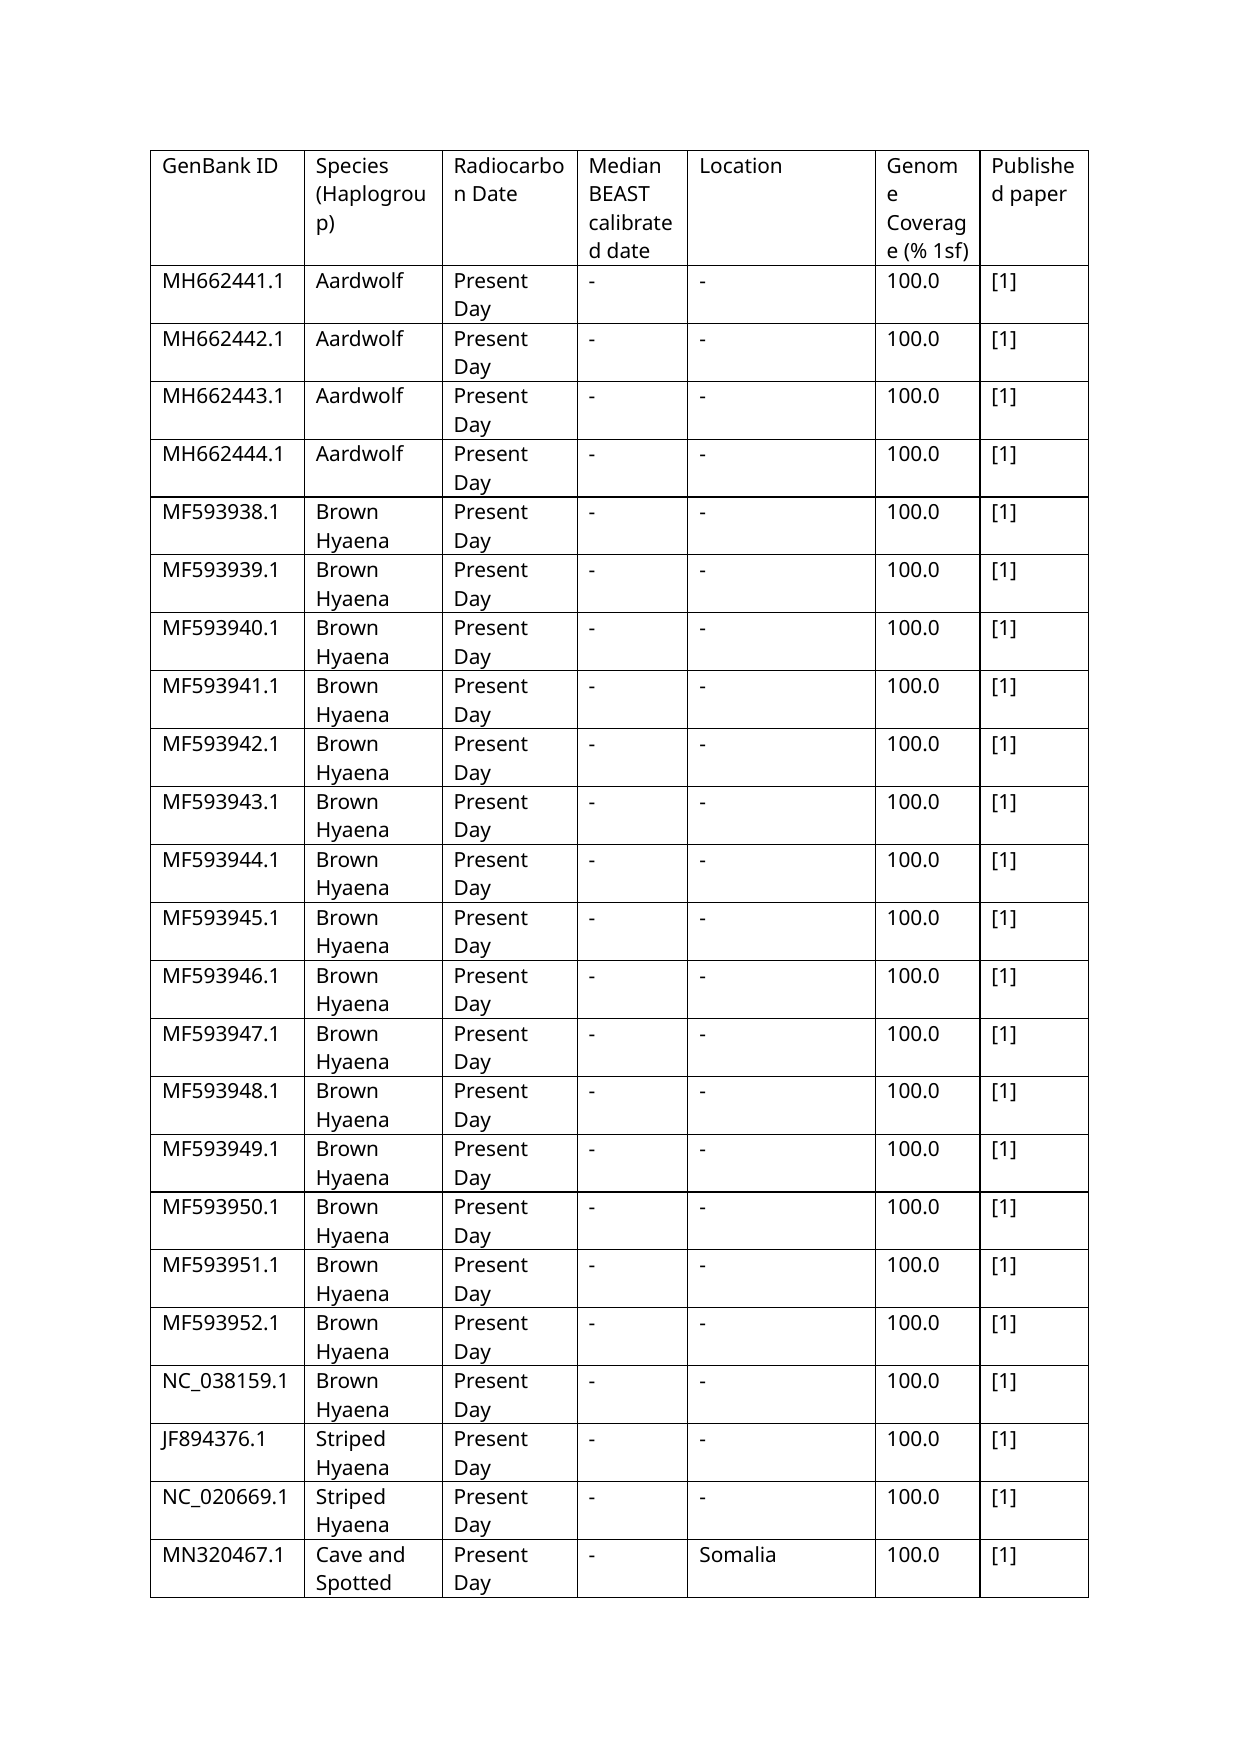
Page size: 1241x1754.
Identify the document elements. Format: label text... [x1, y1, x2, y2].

table_cell Present Day [443, 903, 577, 960]
table_cell Present Day [443, 1250, 577, 1307]
table_cell [1] [981, 903, 1088, 960]
table_cell [1] [981, 961, 1088, 1018]
table_cell Present Day [443, 498, 577, 554]
table_cell - [578, 1077, 687, 1133]
table_cell Brown Hyaena [305, 787, 442, 844]
table_cell MF593948.1 [151, 1077, 304, 1133]
table_cell 100.0 [876, 498, 979, 554]
table_cell NC_020669.1 [151, 1482, 304, 1539]
table_cell - [688, 613, 875, 670]
table_cell MN320467.1 [151, 1540, 304, 1597]
table_cell MF593940.1 [151, 613, 304, 670]
table_cell 100.0 [876, 382, 979, 438]
table_cell 100.0 [876, 845, 979, 902]
table_cell Present Day [443, 266, 577, 323]
table_cell - [688, 1019, 875, 1076]
table_cell MF593952.1 [151, 1308, 304, 1365]
table_cell Aardwolf [305, 266, 442, 323]
table_cell Brown Hyaena [305, 1308, 442, 1365]
table_cell 100.0 [876, 1019, 979, 1076]
table_cell - [578, 1250, 687, 1307]
table_cell MF593949.1 [151, 1135, 304, 1191]
table_cell [1] [981, 1019, 1088, 1076]
table_cell Brown Hyaena [305, 1250, 442, 1307]
table_cell 100.0 [876, 440, 979, 496]
table_cell [1] [981, 440, 1088, 496]
table_cell MF593941.1 [151, 671, 304, 728]
table_cell [1] [981, 671, 1088, 728]
table_cell - [688, 555, 875, 612]
table_header Genome Coverage (% 1sf) [876, 151, 979, 265]
table_cell - [688, 266, 875, 323]
table_cell MF593943.1 [151, 787, 304, 844]
table_cell Present Day [443, 787, 577, 844]
table_cell [1] [981, 1540, 1088, 1597]
table_cell MF593946.1 [151, 961, 304, 1018]
table_cell Brown Hyaena [305, 498, 442, 554]
table_cell - [688, 729, 875, 786]
table_cell [1] [981, 1250, 1088, 1307]
table_cell Brown Hyaena [305, 845, 442, 902]
table_cell [1] [981, 1424, 1088, 1481]
table_cell 100.0 [876, 1366, 979, 1423]
table_cell [1] [981, 845, 1088, 902]
table_cell Present Day [443, 1077, 577, 1133]
table_cell Present Day [443, 961, 577, 1018]
table_cell Striped Hyaena [305, 1424, 442, 1481]
table_cell 100.0 [876, 961, 979, 1018]
table_cell Present Day [443, 613, 577, 670]
table_cell [1] [981, 1077, 1088, 1133]
table_cell - [688, 1250, 875, 1307]
table_cell Brown Hyaena [305, 555, 442, 612]
table_cell 100.0 [876, 1482, 979, 1539]
table_cell MH662442.1 [151, 324, 304, 381]
table_cell 100.0 [876, 787, 979, 844]
table_cell - [688, 1482, 875, 1539]
table_cell - [578, 440, 687, 496]
table_cell Present Day [443, 729, 577, 786]
table_cell MF593951.1 [151, 1250, 304, 1307]
table_cell MF593945.1 [151, 903, 304, 960]
table_cell - [578, 1019, 687, 1076]
table_header Location [688, 151, 875, 265]
table_cell Brown Hyaena [305, 1019, 442, 1076]
table_cell 100.0 [876, 903, 979, 960]
table_cell Present Day [443, 1482, 577, 1539]
table_cell Aardwolf [305, 324, 442, 381]
table_cell Present Day [443, 1308, 577, 1365]
table_cell - [578, 845, 687, 902]
table_header Radiocarbon Date [443, 151, 577, 265]
table_cell Cave and Spotted [305, 1540, 442, 1597]
table_cell Present Day [443, 1366, 577, 1423]
table_cell MF593938.1 [151, 498, 304, 554]
table_cell - [578, 382, 687, 438]
table_cell Brown Hyaena [305, 1077, 442, 1133]
table_header Median BEAST calibrated date [578, 151, 687, 265]
table_cell Brown Hyaena [305, 613, 442, 670]
table_cell MF593947.1 [151, 1019, 304, 1076]
table_cell 100.0 [876, 1193, 979, 1249]
table_cell Brown Hyaena [305, 1193, 442, 1249]
table_cell Striped Hyaena [305, 1482, 442, 1539]
table_cell - [578, 1366, 687, 1423]
table_cell - [688, 498, 875, 554]
table_cell Present Day [443, 1135, 577, 1191]
table_cell - [688, 1135, 875, 1191]
table_cell - [688, 903, 875, 960]
table_cell [1] [981, 1193, 1088, 1249]
table_cell [1] [981, 1308, 1088, 1365]
table_cell - [578, 1424, 687, 1481]
table_cell 100.0 [876, 671, 979, 728]
table_cell 100.0 [876, 1077, 979, 1133]
table_cell - [578, 729, 687, 786]
table_cell [1] [981, 729, 1088, 786]
table_cell JF894376.1 [151, 1424, 304, 1481]
table_header Published paper [981, 151, 1088, 265]
table_cell 100.0 [876, 1308, 979, 1365]
table_cell - [688, 382, 875, 438]
table_cell Somalia [688, 1540, 875, 1597]
table_cell MH662444.1 [151, 440, 304, 496]
table_cell [1] [981, 613, 1088, 670]
table_cell - [688, 961, 875, 1018]
table_cell [1] [981, 1366, 1088, 1423]
table_cell MF593944.1 [151, 845, 304, 902]
table_cell - [578, 1308, 687, 1365]
table_cell Brown Hyaena [305, 1135, 442, 1191]
table_cell 100.0 [876, 266, 979, 323]
table_cell - [578, 787, 687, 844]
table_cell - [688, 324, 875, 381]
table_cell - [578, 498, 687, 554]
table_cell [1] [981, 498, 1088, 554]
table_cell [1] [981, 382, 1088, 438]
table_cell Present Day [443, 1540, 577, 1597]
table_cell - [578, 266, 687, 323]
table_cell MF593950.1 [151, 1193, 304, 1249]
table_cell - [578, 613, 687, 670]
table_cell - [578, 961, 687, 1018]
table_cell [1] [981, 1135, 1088, 1191]
table_cell - [688, 1193, 875, 1249]
table_cell - [578, 555, 687, 612]
table_cell - [688, 845, 875, 902]
table_cell 100.0 [876, 1250, 979, 1307]
table_cell Present Day [443, 1019, 577, 1076]
table_cell Brown Hyaena [305, 903, 442, 960]
table_cell Present Day [443, 555, 577, 612]
table_cell Brown Hyaena [305, 729, 442, 786]
table_cell Aardwolf [305, 382, 442, 438]
table_cell - [688, 1077, 875, 1133]
table_cell - [688, 787, 875, 844]
table_cell MF593939.1 [151, 555, 304, 612]
table_cell MF593942.1 [151, 729, 304, 786]
table_cell 100.0 [876, 1135, 979, 1191]
table_cell [1] [981, 787, 1088, 844]
table_cell 100.0 [876, 613, 979, 670]
table_cell [1] [981, 266, 1088, 323]
table_cell - [688, 1366, 875, 1423]
table_cell 100.0 [876, 324, 979, 381]
table_cell [1] [981, 555, 1088, 612]
table_cell - [578, 1135, 687, 1191]
table_cell Brown Hyaena [305, 1366, 442, 1423]
table_cell Present Day [443, 382, 577, 438]
table_cell - [578, 671, 687, 728]
table_cell MH662443.1 [151, 382, 304, 438]
table_cell MH662441.1 [151, 266, 304, 323]
table_cell 100.0 [876, 729, 979, 786]
table_cell 100.0 [876, 1424, 979, 1481]
table_cell - [688, 671, 875, 728]
table_cell - [578, 324, 687, 381]
table_cell - [578, 903, 687, 960]
table_cell Present Day [443, 845, 577, 902]
table_header GenBank ID [151, 151, 304, 265]
table_cell - [688, 1424, 875, 1481]
table_cell - [688, 1308, 875, 1365]
table_cell 100.0 [876, 555, 979, 612]
table_cell Aardwolf [305, 440, 442, 496]
table_cell [1] [981, 1482, 1088, 1539]
table_cell Present Day [443, 324, 577, 381]
table_cell Brown Hyaena [305, 671, 442, 728]
table_cell Present Day [443, 440, 577, 496]
table_cell Present Day [443, 1193, 577, 1249]
table_header Species (Haplogroup) [305, 151, 442, 265]
table_cell - [578, 1540, 687, 1597]
table_cell Present Day [443, 671, 577, 728]
table_cell Brown Hyaena [305, 961, 442, 1018]
table_cell NC_038159.1 [151, 1366, 304, 1423]
table_cell - [578, 1482, 687, 1539]
table_cell Present Day [443, 1424, 577, 1481]
table_cell 100.0 [876, 1540, 979, 1597]
table_cell - [578, 1193, 687, 1249]
table_cell [1] [981, 324, 1088, 381]
table_cell - [688, 440, 875, 496]
